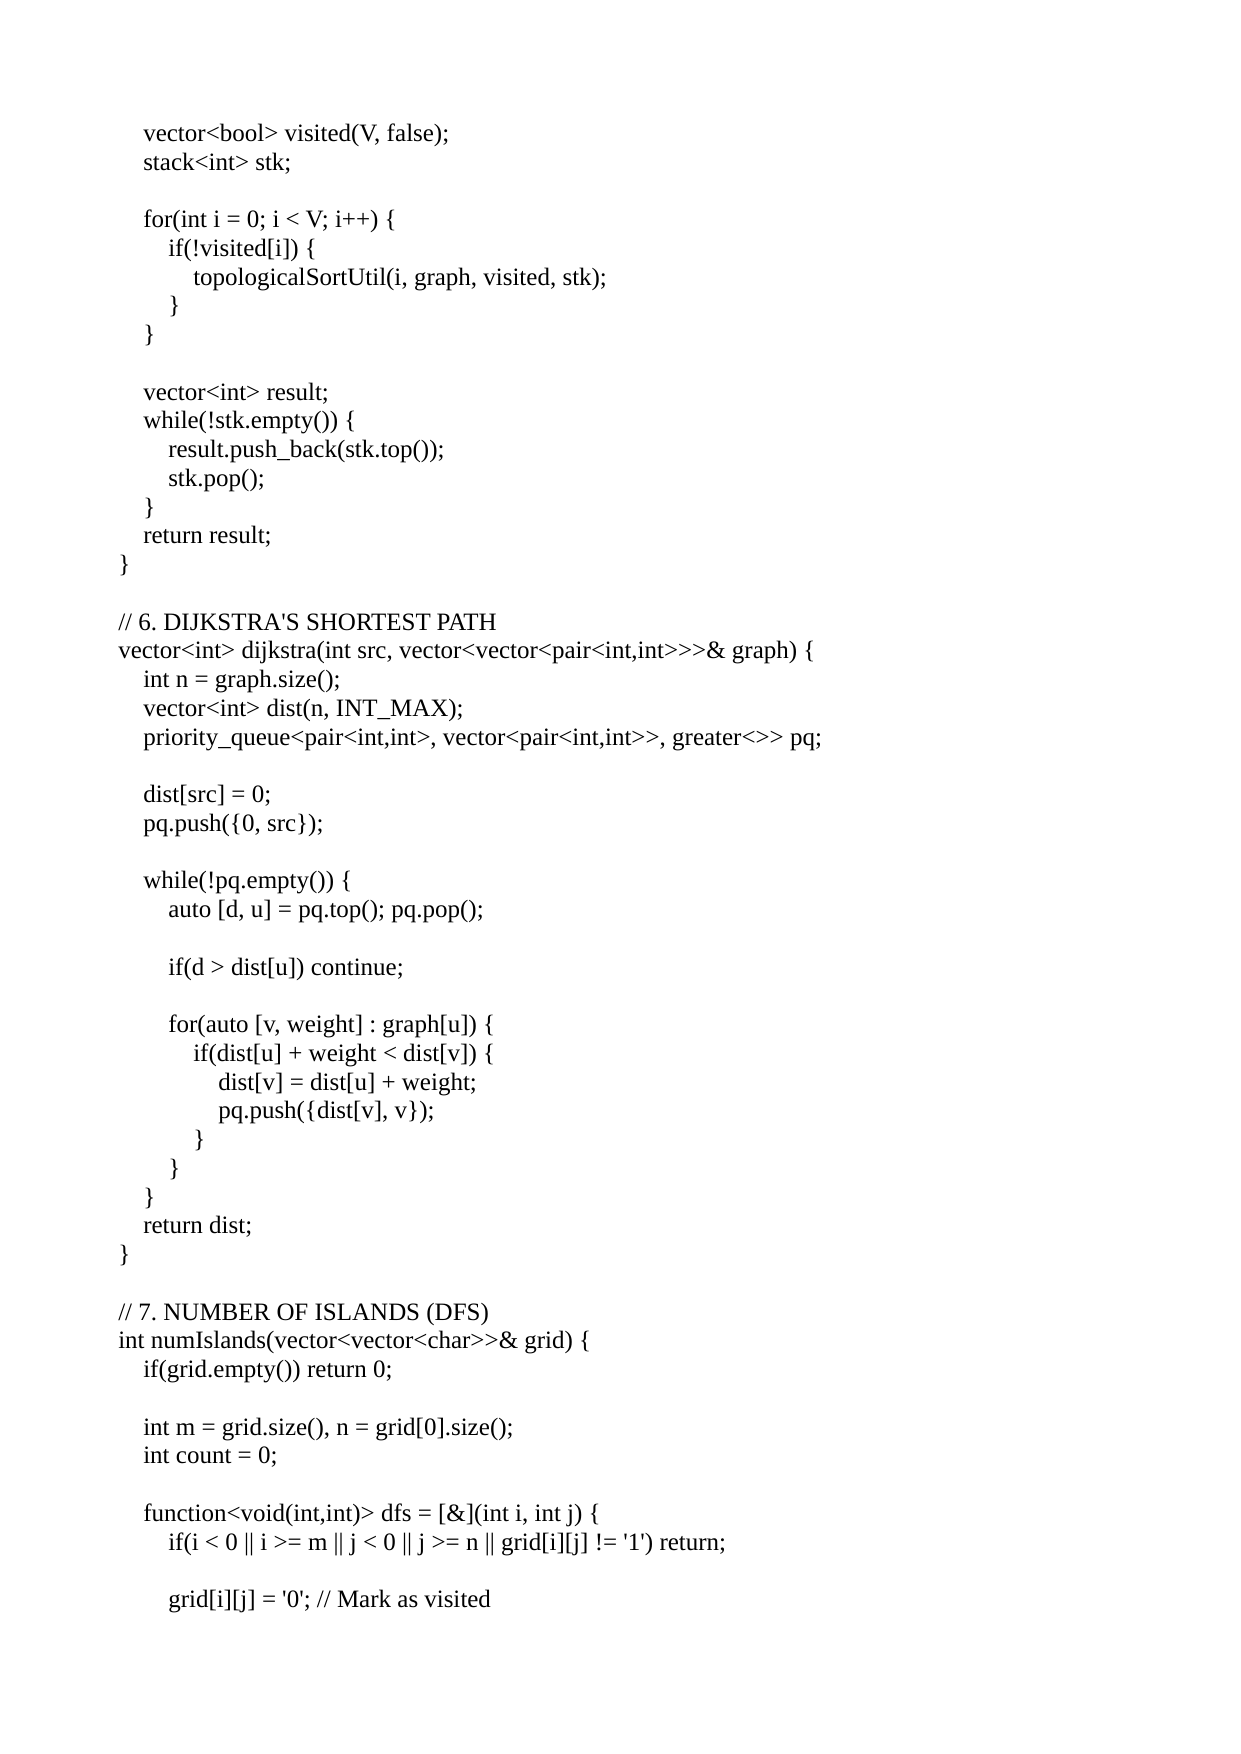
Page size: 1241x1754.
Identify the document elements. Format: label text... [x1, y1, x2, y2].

text int count = 0; [118, 1441, 1122, 1469]
text priority_queue<pair<int,int>, vector<pair<int,int>>, greater<>> pq; [118, 722, 1122, 751]
text stk.pop(); [118, 463, 1122, 492]
text vector<int> dijkstra(int src, vector<vector<pair<int,int>>>& graph) { [118, 636, 1122, 664]
text if(!visited[i]) { [118, 233, 1122, 262]
text } [118, 492, 1122, 521]
text return dist; [118, 1211, 1122, 1239]
text grid[i][j] = '0'; // Mark as visited [118, 1584, 1122, 1613]
text auto [d, u] = pq.top(); pq.pop(); [118, 894, 1122, 923]
text int m = grid.size(), n = grid[0].size(); [118, 1412, 1122, 1441]
text // 7. NUMBER OF ISLANDS (DFS) [118, 1297, 1122, 1326]
text result.push_back(stk.top()); [118, 434, 1122, 463]
text if(i < 0 || i >= m || j < 0 || j >= n || grid[i][j] != '1') return; [118, 1527, 1122, 1556]
text } [118, 1153, 1122, 1182]
text if(grid.empty()) return 0; [118, 1354, 1122, 1383]
text } [118, 1124, 1122, 1153]
text while(!pq.empty()) { [118, 866, 1122, 894]
text if(d > dist[u]) continue; [118, 952, 1122, 981]
text stack<int> stk; [118, 147, 1122, 176]
text // 6. DIJKSTRA'S SHORTEST PATH [118, 607, 1122, 636]
text } [118, 1239, 1122, 1268]
text int numIslands(vector<vector<char>>& grid) { [118, 1326, 1122, 1354]
text for(auto [v, weight] : graph[u]) { [118, 1009, 1122, 1038]
text vector<int> result; [118, 377, 1122, 406]
text if(dist[u] + weight < dist[v]) { [118, 1038, 1122, 1067]
text vector<bool> visited(V, false); [118, 118, 1122, 147]
text } [118, 1182, 1122, 1211]
text } [118, 319, 1122, 348]
text while(!stk.empty()) { [118, 406, 1122, 434]
text return result; [118, 521, 1122, 549]
text dist[v] = dist[u] + weight; [118, 1067, 1122, 1096]
text pq.push({dist[v], v}); [118, 1096, 1122, 1124]
text } [118, 291, 1122, 319]
text function<void(int,int)> dfs = [&](int i, int j) { [118, 1498, 1122, 1527]
text dist[src] = 0; [118, 779, 1122, 808]
text topologicalSortUtil(i, graph, visited, stk); [118, 262, 1122, 291]
text vector<int> dist(n, INT_MAX); [118, 693, 1122, 722]
text pq.push({0, src}); [118, 808, 1122, 837]
text } [118, 549, 1122, 578]
text int n = graph.size(); [118, 664, 1122, 693]
text for(int i = 0; i < V; i++) { [118, 204, 1122, 233]
